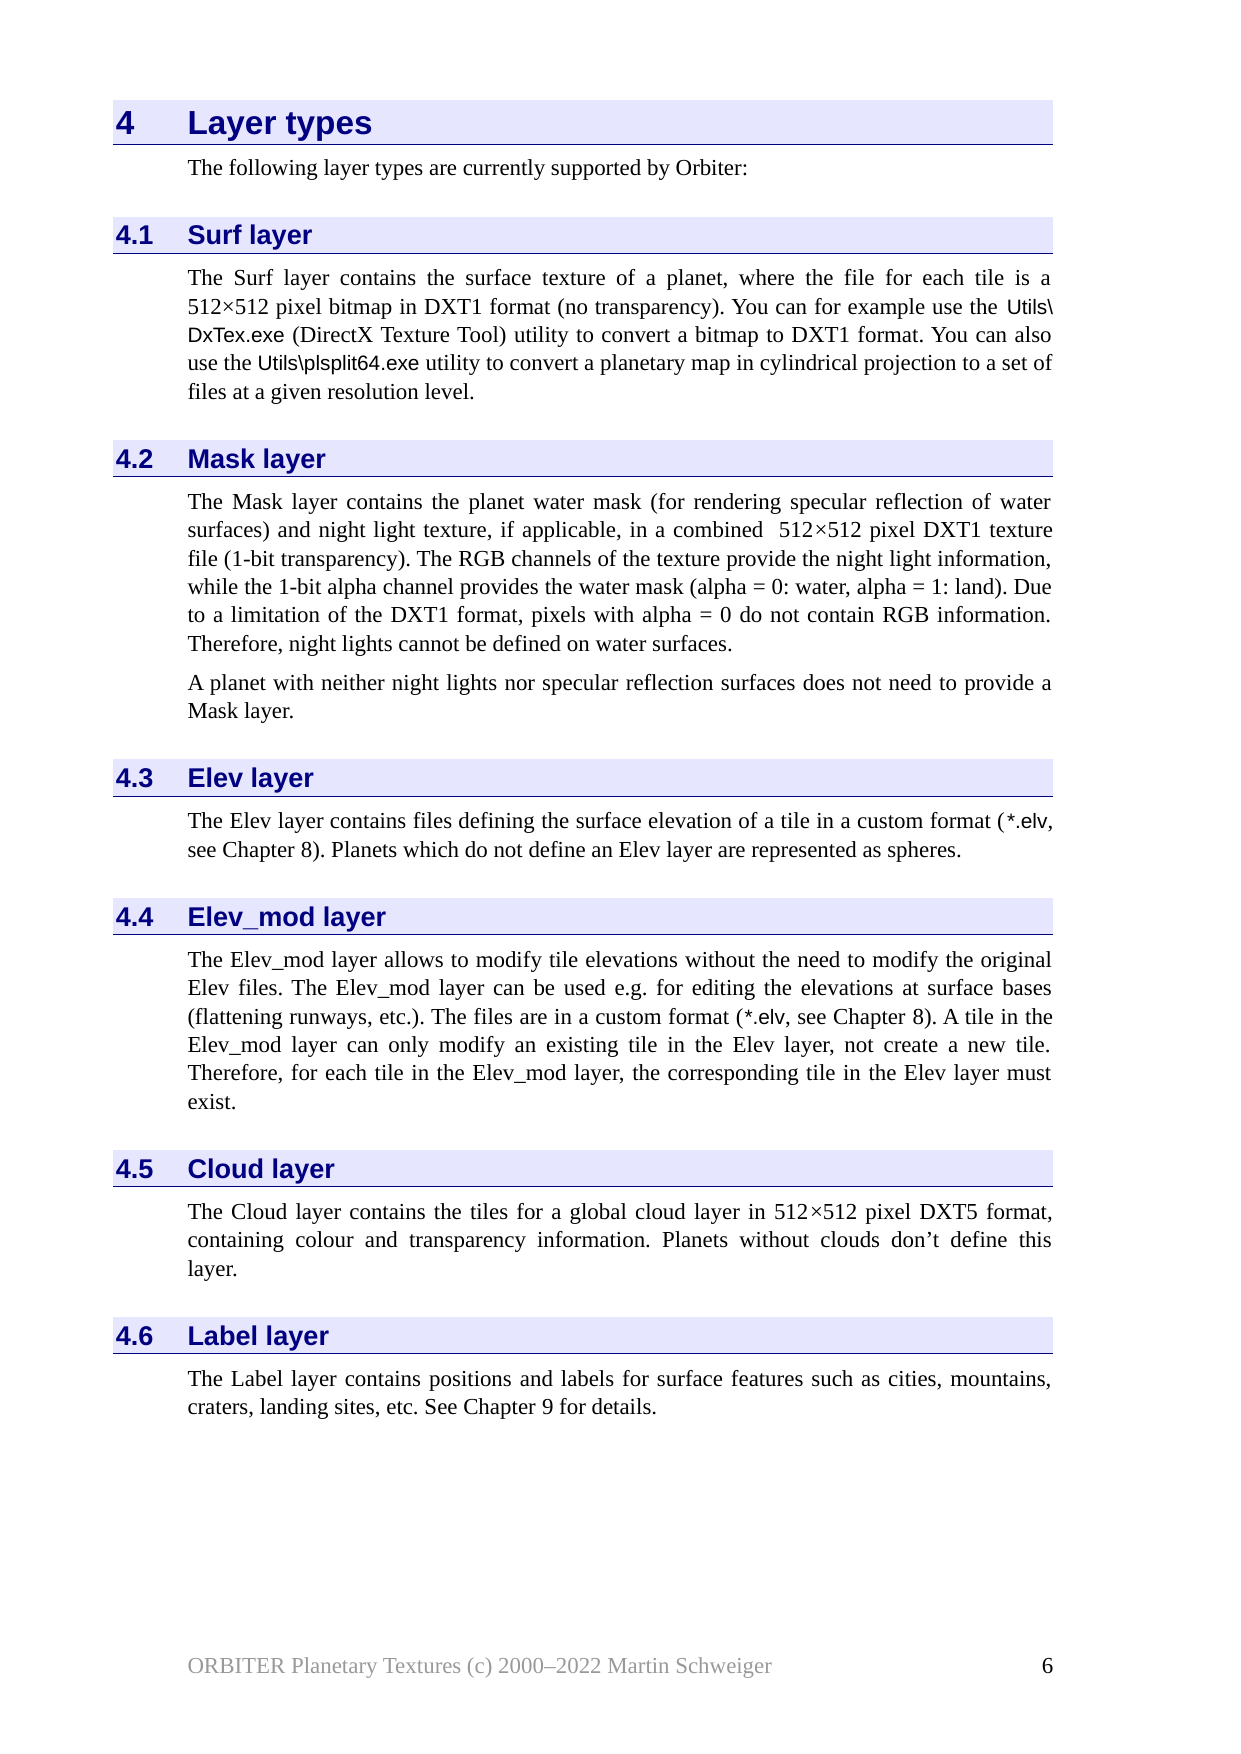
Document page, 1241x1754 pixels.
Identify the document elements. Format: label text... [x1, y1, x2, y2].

text The Cloud layer contains the tiles for a global cloud layer in 512×512 pixel DXT5 format, containing colour and transparency information. Planets without clouds don’t define this layer. [187, 1197, 1053, 1282]
text The Mask layer contains the planet water mask (for rendering specular reflection of water surfaces) and night light texture, if applicable, in a combined 512×512 pixel DXT1 texture file (1-bit transparency). The RGB channels of the texture provide the night light information, while the 1-bit alpha channel provides the water mask (alpha = 0: water, alpha = 1: land). Due to a limitation of the DXT1 format, pixels with alpha = 0 do not contain RGB information. Therefore, night lights cannot be defined on water surfaces. [187, 487, 1053, 657]
subtitle Mask layer [113, 440, 1053, 476]
text The Label layer contains positions and labels for surface features such as cities, mountains, craters, landing sites, etc. See Chapter 9 for details. [187, 1364, 1053, 1420]
subtitle Layer types [113, 100, 1053, 144]
subtitle Cloud layer [113, 1150, 1053, 1186]
subtitle Elev_mod layer [113, 898, 1053, 934]
text A planet with neither night lights nor specular reflection surfaces does not need to provide a Mask layer. [187, 667, 1053, 724]
subtitle Surf layer [113, 217, 1053, 253]
text The Elev_mod layer allows to modify tile elevations without the need to modify the original Elev files. The Elev_mod layer can be used e.g. for editing the elevations at surface bases (flattening runways, etc.). The files are in a custom format (*.elv, see Chapter 8). A tile in the Elev_mod layer can only modify an existing tile in the Elev layer, not create a new tile. Therefore, for each tile in the Elev_mod layer, the corresponding tile in the Elev layer must exist. [187, 945, 1053, 1115]
text The following layer types are currently supported by Orbiter: [187, 153, 1053, 181]
text The Surf layer contains the surface texture of a planet, where the file for each tile is a 512×512 pixel bitmap in DXT1 format (no transparency). You can for example use the Utils\DxTex.exe (DirectX Texture Tool) utility to convert a bitmap to DXT1 format. You can also use the Utils\plsplit64.exe utility to convert a planetary map in cylindrical projection to a set of files at a given resolution level. [187, 263, 1053, 405]
subtitle Elev layer [113, 759, 1053, 796]
text The Elev layer contains files defining the surface elevation of a tile in a custom format (*.elv, see Chapter 8). Planets which do not define an Elev layer are represented as spheres. [187, 806, 1053, 863]
subtitle Label layer [113, 1317, 1053, 1353]
